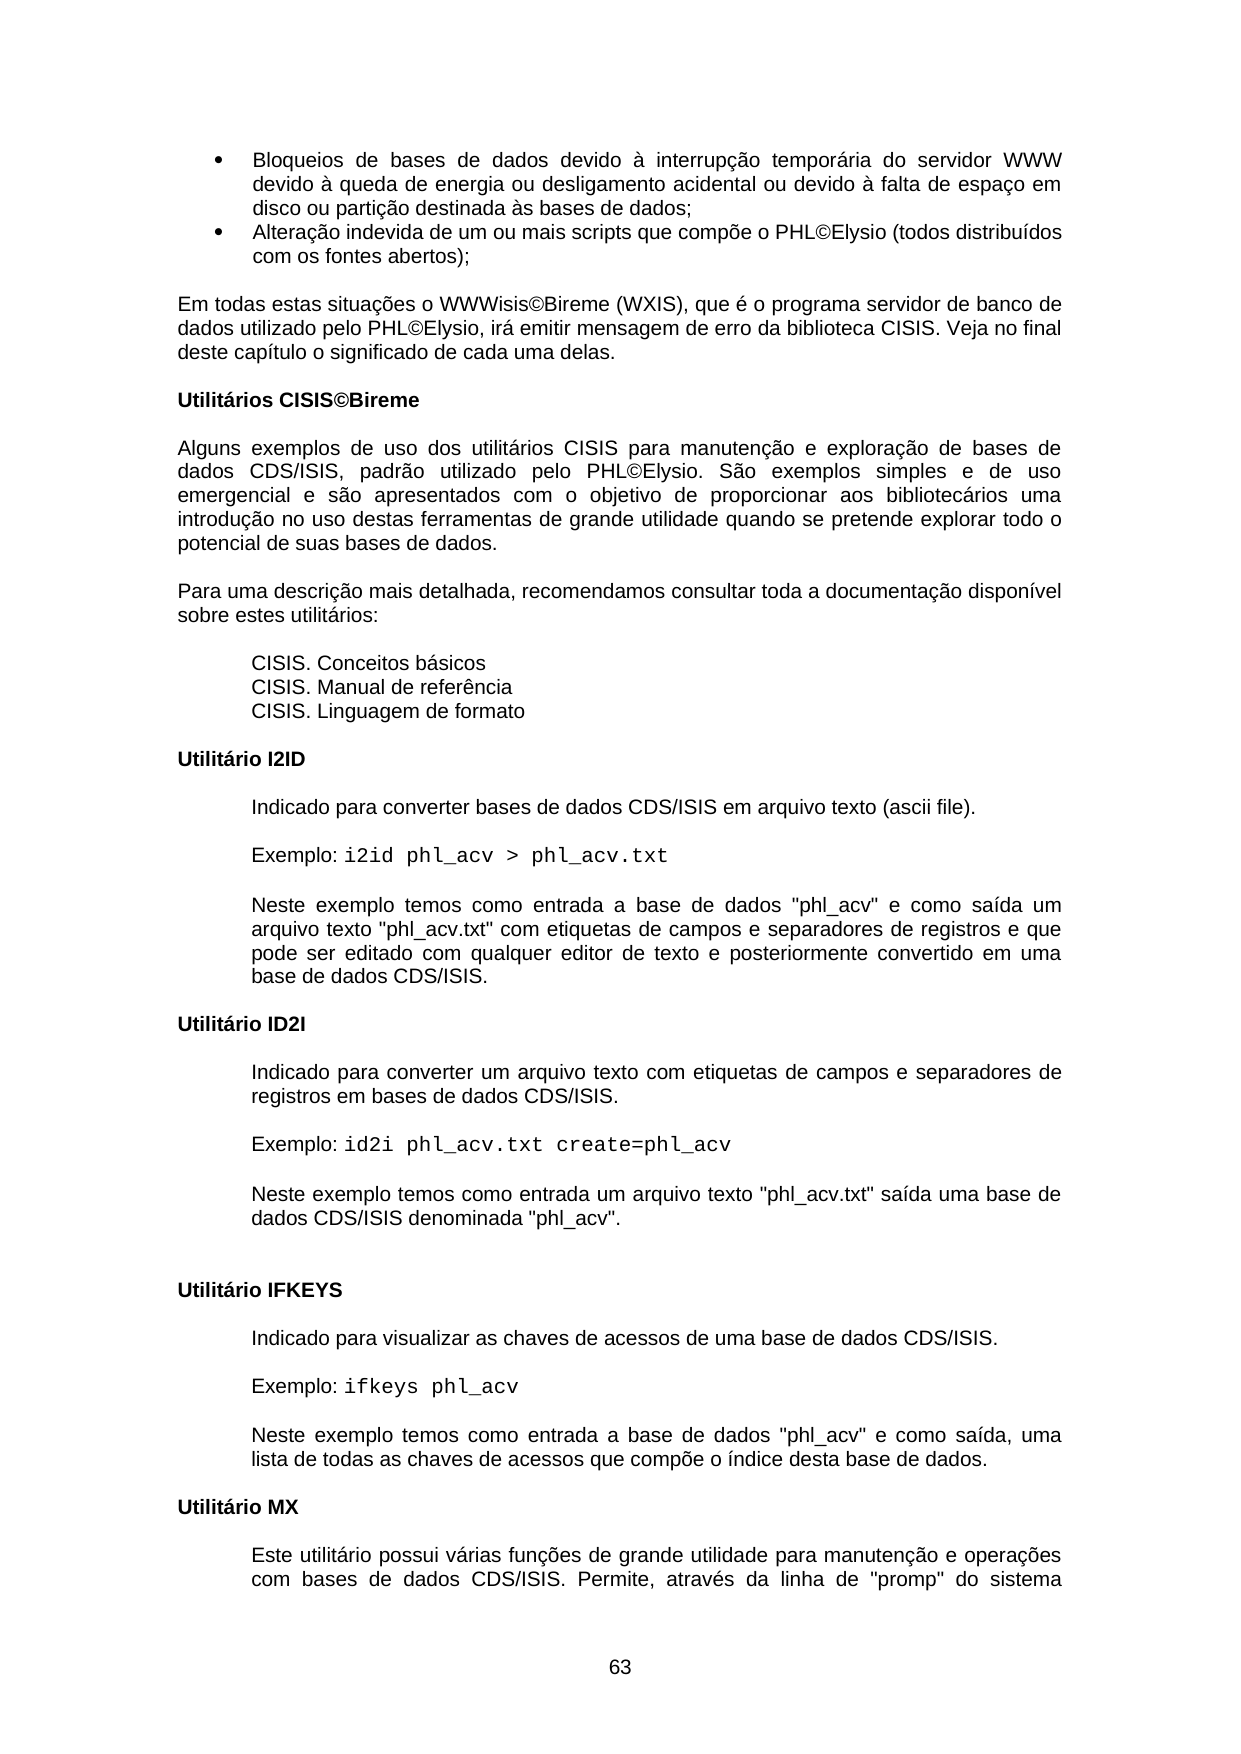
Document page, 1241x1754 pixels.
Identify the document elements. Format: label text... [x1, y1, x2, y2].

text Exemplo: i2id phl_acv > phl_acv.txt [251, 843, 1063, 868]
text Utilitário I2ID [177, 747, 1063, 771]
text Utilitários CISIS©Bireme [177, 387, 1063, 411]
text CISIS. Manual de referência [251, 675, 1063, 699]
text Utilitário ID2I [177, 1012, 1063, 1036]
text Alguns exemplos de uso dos utilitários CISIS para manutenção e exploração de bases de dados CDS/ISIS, padrão utilizado pelo PHL©Elysio. São exemplos simples e de uso emergencial e são apresentados com o objetivo de proporcionar aos bibliotecários uma introdução no uso destas ferramentas de grande utilidade quando se pretende explorar todo o potencial de suas bases de dados. [177, 435, 1063, 555]
text Exemplo: id2i phl_acv.txt create=phl_acv [251, 1132, 1063, 1158]
text Utilitário MX [177, 1495, 1063, 1519]
text Em todas estas situações o WWWisis©Bireme (WXIS), que é o programa servidor de banco de dados utilizado pelo PHL©Elysio, irá emitir mensagem de erro da biblioteca CISIS. Veja no final deste capítulo o significado de cada uma delas. [177, 292, 1063, 363]
text Indicado para converter bases de dados CDS/ISIS em arquivo texto (ascii file). [251, 795, 1063, 819]
text Para uma descrição mais detalhada, recomendamos consultar toda a documentação disponível sobre estes utilitários: [177, 579, 1063, 627]
list Alteração indevida de um ou mais scripts que compõe o PHL©Elysio (todos distribuídos com os fontes abertos); [215, 219, 1063, 268]
text Neste exemplo temos como entrada a base de dados "phl_acv" e como saída, uma lista de todas as chaves de acessos que compõe o índice desta base de dados. [251, 1423, 1063, 1471]
text Este utilitário possui várias funções de grande utilidade para manutenção e operações com bases de dados CDS/ISIS. Permite, através da linha de "promp" do sistema [251, 1543, 1063, 1591]
text Indicado para visualizar as chaves de acessos de uma base de dados CDS/ISIS. [251, 1326, 1063, 1349]
text CISIS. Linguagem de formato [251, 699, 1063, 723]
text Neste exemplo temos como entrada a base de dados "phl_acv" e como saída um arquivo texto "phl_acv.txt" com etiquetas de campos e separadores de registros e que pode ser editado com qualquer editor de texto e posteriormente convertido em uma base de dados CDS/ISIS. [251, 892, 1063, 988]
text Utilitário IFKEYS [177, 1278, 1063, 1302]
text Exemplo: ifkeys phl_acv [251, 1373, 1063, 1399]
list Bloqueios de bases de dados devido à interrupção temporária do servidor WWW devido à queda de energia ou desligamento acidental ou devido à falta de espaço em disco ou partição destinada às bases de dados; [215, 148, 1063, 219]
text Neste exemplo temos como entrada um arquivo texto "phl_acv.txt" saída uma base de dados CDS/ISIS denominada "phl_acv". [251, 1182, 1063, 1230]
text CISIS. Conceitos básicos [251, 651, 1063, 675]
text Indicado para converter um arquivo texto com etiquetas de campos e separadores de registros em bases de dados CDS/ISIS. [251, 1060, 1063, 1108]
